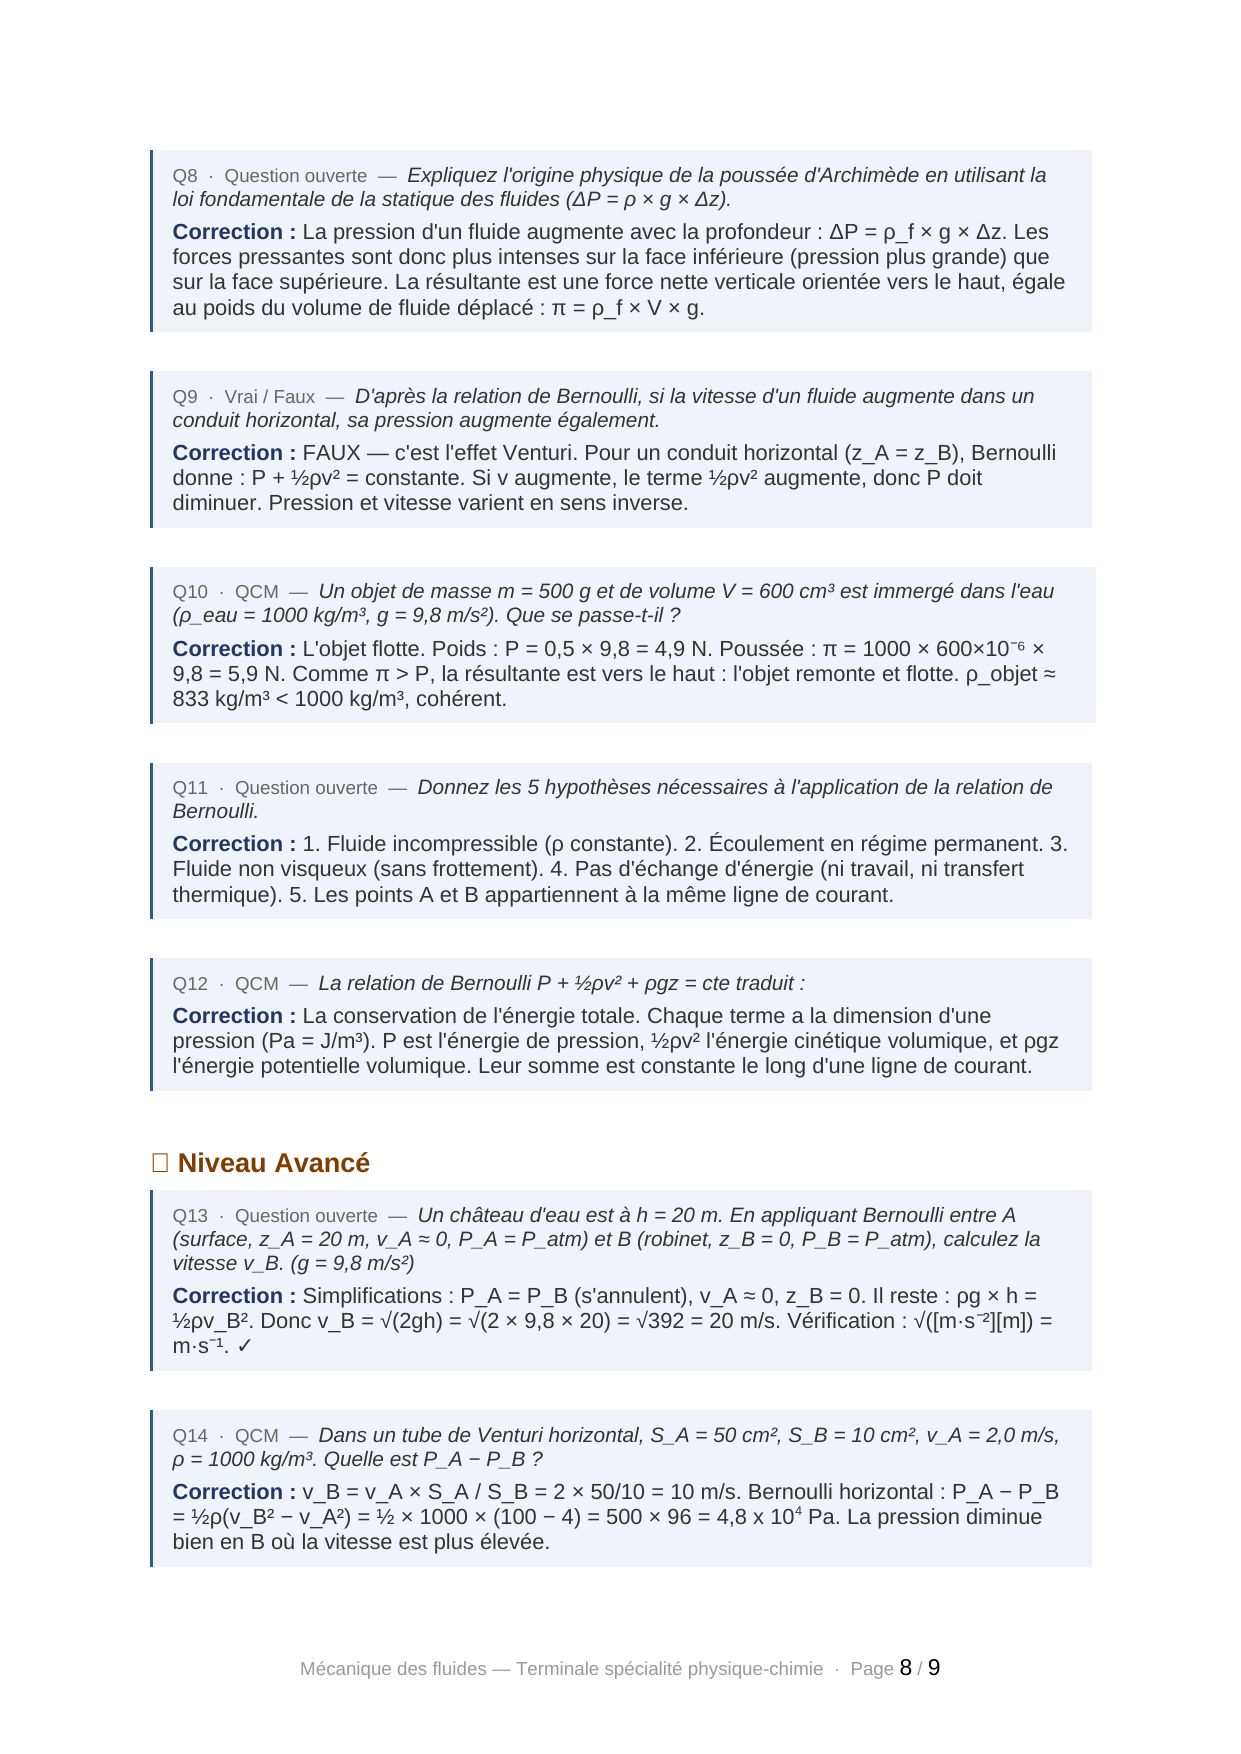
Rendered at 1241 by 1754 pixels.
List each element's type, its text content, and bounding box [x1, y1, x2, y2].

table_header Q10 · QCM — Un objet de masse m = 500 g et de volume V = 600 cm³ est immergé dans l'eau (ρ_eau = 1000 kg/m³, g = 9,8 m/s²). Que se passe-t-il ? Correction : L'objet flotte. Poids : P = 0,5 × 9,8 = 4,9 N. Poussée : π = 1000 × 600×10⁻⁶ × 9,8 = 5,9 N. Comme π > P, la résultante est vers le haut : l'objet remonte et flotte. ρ_objet ≈ 833 kg/m³ < 1000 kg/m³, cohérent. [153, 567, 1096, 723]
table_header Q9 · Vrai / Faux — D'après la relation de Bernoulli, si la vitesse d'un fluide augmente dans un conduit horizontal, sa pression augmente également. Correction : FAUX — c'est l'effet Venturi. Pour un conduit horizontal (z_A = z_B), Bernoulli donne : P + ½ρv² = constante. Si v augmente, le terme ½ρv² augmente, donc P doit diminuer. Pression et vitesse varient en sens inverse. [153, 371, 1092, 528]
table_header Q8 · Question ouverte — Expliquez l'origine physique de la poussée d'Archimède en utilisant la loi fondamentale de la statique des fluides (ΔP = ρ × g × Δz). Correction : La pression d'un fluide augmente avec la profondeur : ΔP = ρ_f × g × Δz. Les forces pressantes sont donc plus intenses sur la face inférieure (pression plus grande) que sur la face supérieure. La résultante est une force nette verticale orientée vers le haut, égale au poids du volume de fluide déplacé : π = ρ_f × V × g. [153, 150, 1092, 332]
text 🔴 Niveau Avancé [150, 1147, 1090, 1178]
table_header Q14 · QCM — Dans un tube de Venturi horizontal, S_A = 50 cm², S_B = 10 cm², v_A = 2,0 m/s, ρ = 1000 kg/m³. Quelle est P_A − P_B ? Correction : v_B = v_A × S_A / S_B = 2 × 50/10 = 10 m/s. Bernoulli horizontal : P_A − P_B = ½ρ(v_B² − v_A²) = ½ × 1000 × (100 − 4) = 500 × 96 = 4,8 x 104 Pa. La pression diminue bien en B où la vitesse est plus élevée. [153, 1410, 1092, 1567]
table_header Q11 · Question ouverte — Donnez les 5 hypothèses nécessaires à l'application de la relation de Bernoulli. Correction : 1. Fluide incompressible (ρ constante). 2. Écoulement en régime permanent. 3. Fluide non visqueux (sans frottement). 4. Pas d'échange d'énergie (ni travail, ni transfert thermique). 5. Les points A et B appartiennent à la même ligne de courant. [153, 763, 1092, 919]
table_header Q13 · Question ouverte — Un château d'eau est à h = 20 m. En appliquant Bernoulli entre A (surface, z_A = 20 m, v_A ≈ 0, P_A = P_atm) et B (robinet, z_B = 0, P_B = P_atm), calculez la vitesse v_B. (g = 9,8 m/s²) Correction : Simplifications : P_A = P_B (s'annulent), v_A ≈ 0, z_B = 0. Il reste : ρg × h = ½ρv_B². Donc v_B = √(2gh) = √(2 × 9,8 × 20) = √392 = 20 m/s. Vérification : √([m·s⁻²][m]) = m·s⁻¹. ✓ [153, 1190, 1092, 1371]
table_header Q12 · QCM — La relation de Bernoulli P + ½ρv² + ρgz = cte traduit : Correction : La conservation de l'énergie totale. Chaque terme a la dimension d'une pression (Pa = J/m³). P est l'énergie de pression, ½ρv² l'énergie cinétique volumique, et ρgz l'énergie potentielle volumique. Leur somme est constante le long d'une ligne de courant. [153, 958, 1092, 1091]
